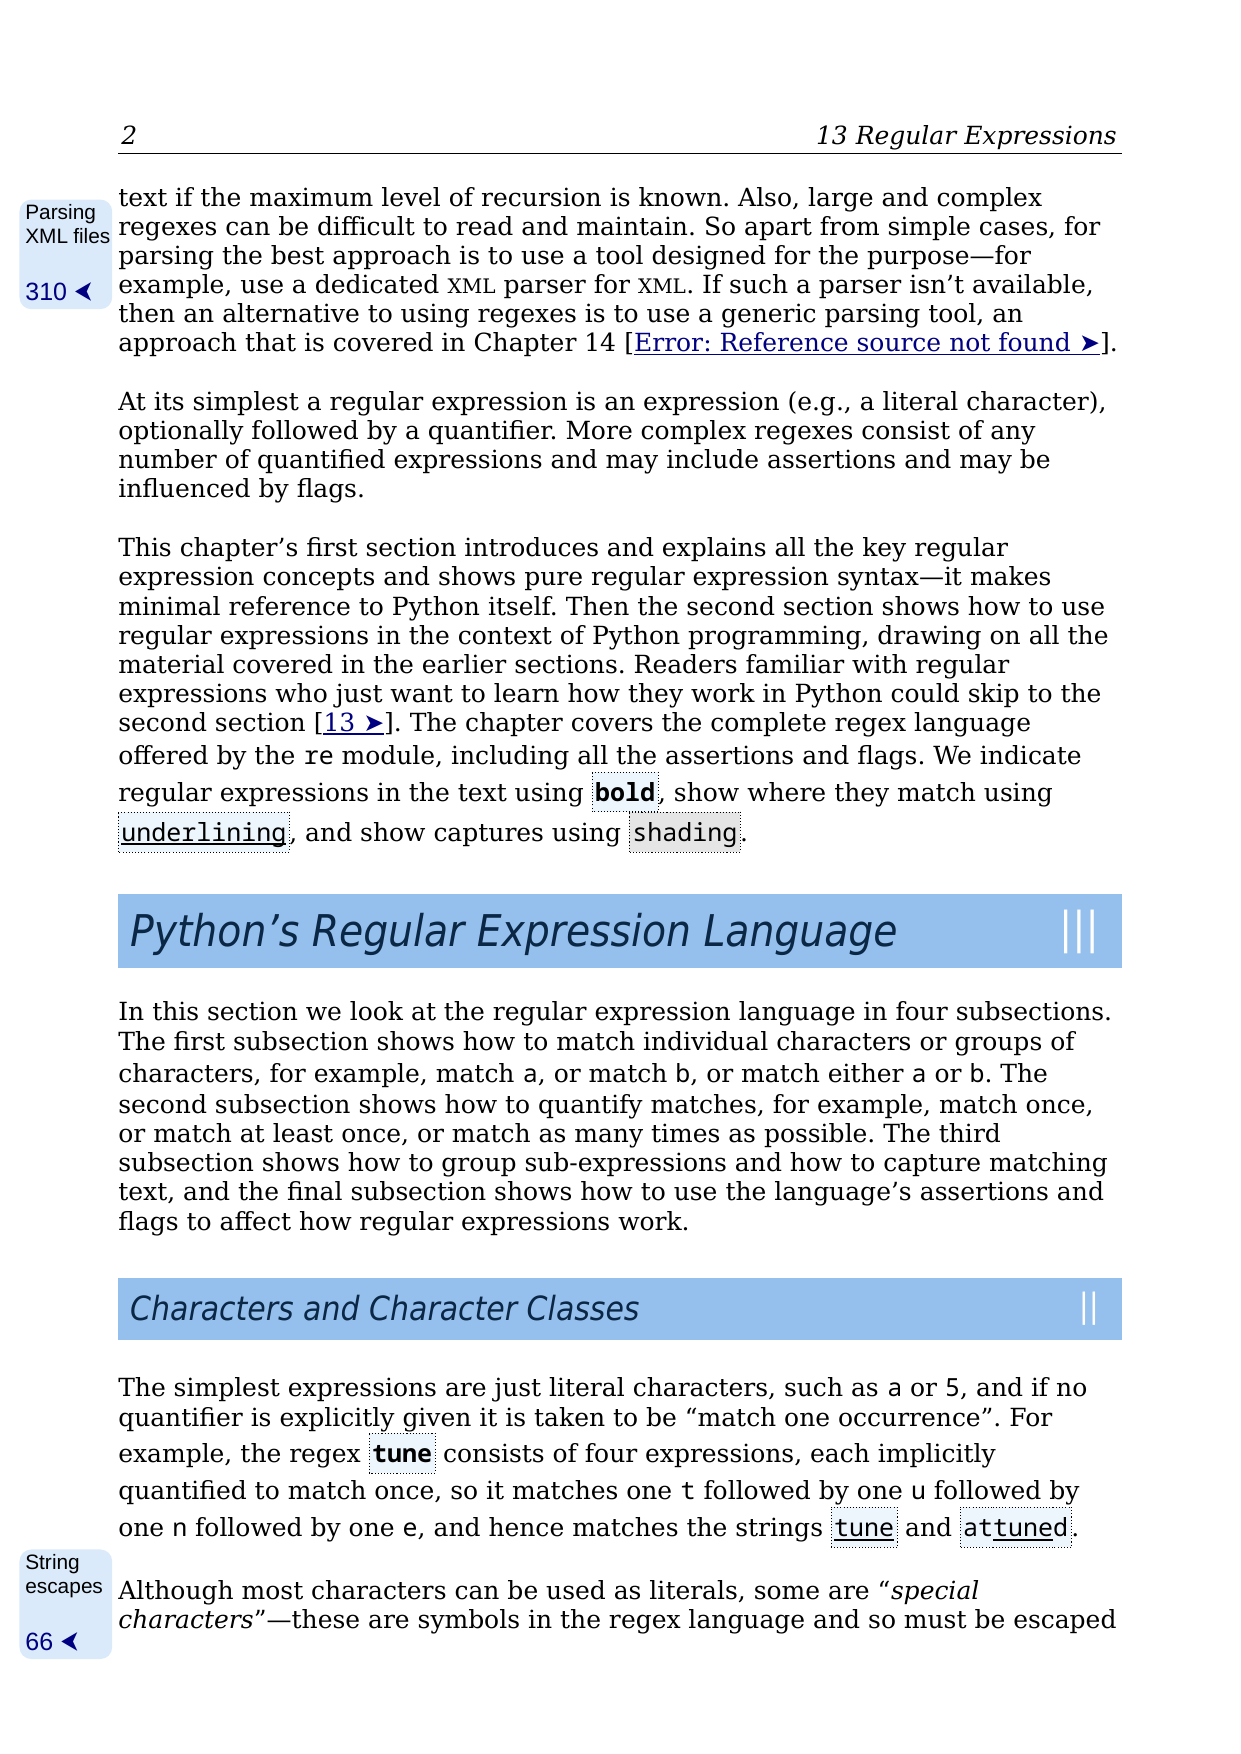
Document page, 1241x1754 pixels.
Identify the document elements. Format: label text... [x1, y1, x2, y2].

text Although most characters can be used as literals, some are “special characters”—these are symbols in the regex language and so must be escaped [118, 1577, 1122, 1635]
text In this section we look at the regular expression language in four subsections. The first subsection shows how to match individual characters or groups of characters, for example, match a, or match b, or match either a or b. The second subsection shows how to quantify matches, for example, match once, or match at least once, or match as many times as possible. The third subsection shows how to group sub-expressions and how to capture matching text, and the final subsection shows how to use the language’s assertions and flags to affect how regular expressions work. [118, 998, 1122, 1236]
text ||| [1039, 902, 1098, 953]
subtitle Python’s Regular Expression Language [118, 894, 1122, 968]
subtitle Characters and Character Classes [118, 1278, 1122, 1340]
text text if the maximum level of recursion is known. Also, large and complex regexes can be difficult to read and maintain. So apart from simple cases, for parsing the best approach is to use a tool designed for the purpose—for example, use a dedicated xml parser for xml. If such a parser isn’t available, then an alternative to using regexes is to use a generic parsing tool, an approach that is covered in Chapter 14 [Error: Reference source not found ➤]. [118, 183, 1122, 358]
text The simplest expressions are just literal characters, such as a or 5, and if no quantifier is explicitly given it is taken to be “match one occurrence”. For example, the regex tune consists of four expressions, each implicitly quantified to match once, so it matches one t followed by one u followed by one n followed by one e, and hence matches the strings tune and attuned. [118, 1369, 1122, 1547]
text || [1063, 1286, 1098, 1325]
text At its simplest a regular expression is an expression (e.g., a literal character), optionally followed by a quantifier. More complex regexes consist of any number of quantified expressions and may include assertions and may be influenced by flags. [118, 387, 1122, 504]
text This chapter’s first section introduces and explains all the key regular expression concepts and shows pure regular expression syntax—it makes minimal reference to Python itself. Then the second section shows how to use regular expressions in the context of Python programming, drawing on all the material covered in the earlier sections. Readers familiar with regular expressions who just want to learn how they work in Python could skip to the second section [12 ➤]. The chapter covers the complete regex language offered by the re module, including all the assertions and flags. We indicate regular expressions in the text using bold, show where they match using underlining, and show captures using shading. [118, 533, 1122, 852]
